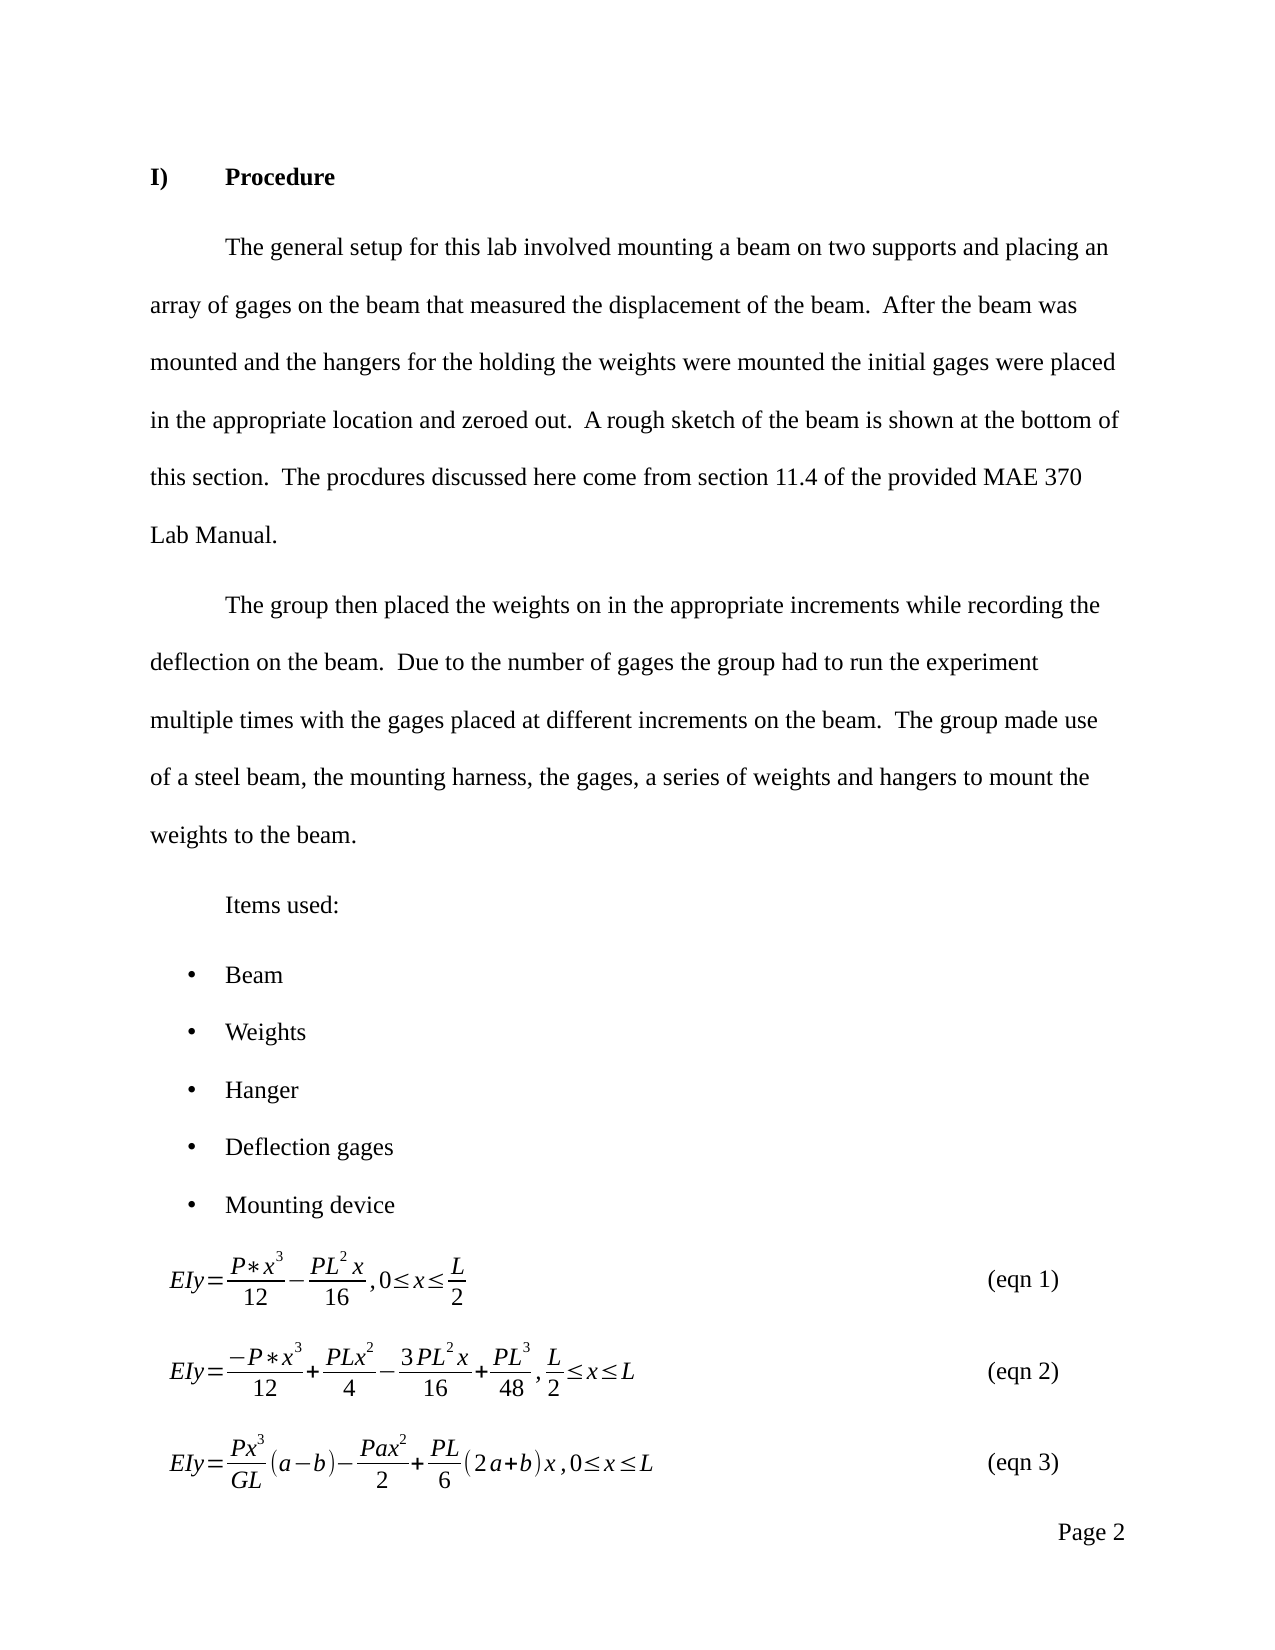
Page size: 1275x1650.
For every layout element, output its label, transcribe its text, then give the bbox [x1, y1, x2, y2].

subtitle I) Procedure [150, 162, 1125, 191]
list Hanger [187, 1075, 1125, 1104]
list Weights [187, 1017, 1125, 1046]
list Deflection gages [187, 1132, 1125, 1161]
text (eqn 1) [150, 1247, 1125, 1310]
text Items used: [150, 890, 1125, 919]
text (eqn 2) [150, 1339, 1125, 1401]
text (eqn 3) [150, 1430, 1125, 1493]
list Mounting device [187, 1190, 1125, 1219]
text The general setup for this lab involved mounting a beam on two supports and placing an array of gages on the beam that measured the displacement of the beam. After the beam was mounted and the hangers for the holding the weights were mounted the initial gages were placed in the appropriate location and zeroed out. A rough sketch of the beam is shown at the bottom of this section. The procdures discussed here come from section 11.4 of the provided MAE 370 Lab Manual. [150, 232, 1125, 549]
list Beam [187, 960, 1125, 989]
text The group then placed the weights on in the appropriate increments while recording the deflection on the beam. Due to the number of gages the group had to run the experiment multiple times with the gages placed at different increments on the beam. The group made use of a steel beam, the mounting harness, the gages, a series of weights and hangers to mount the weights to the beam. [150, 590, 1125, 849]
